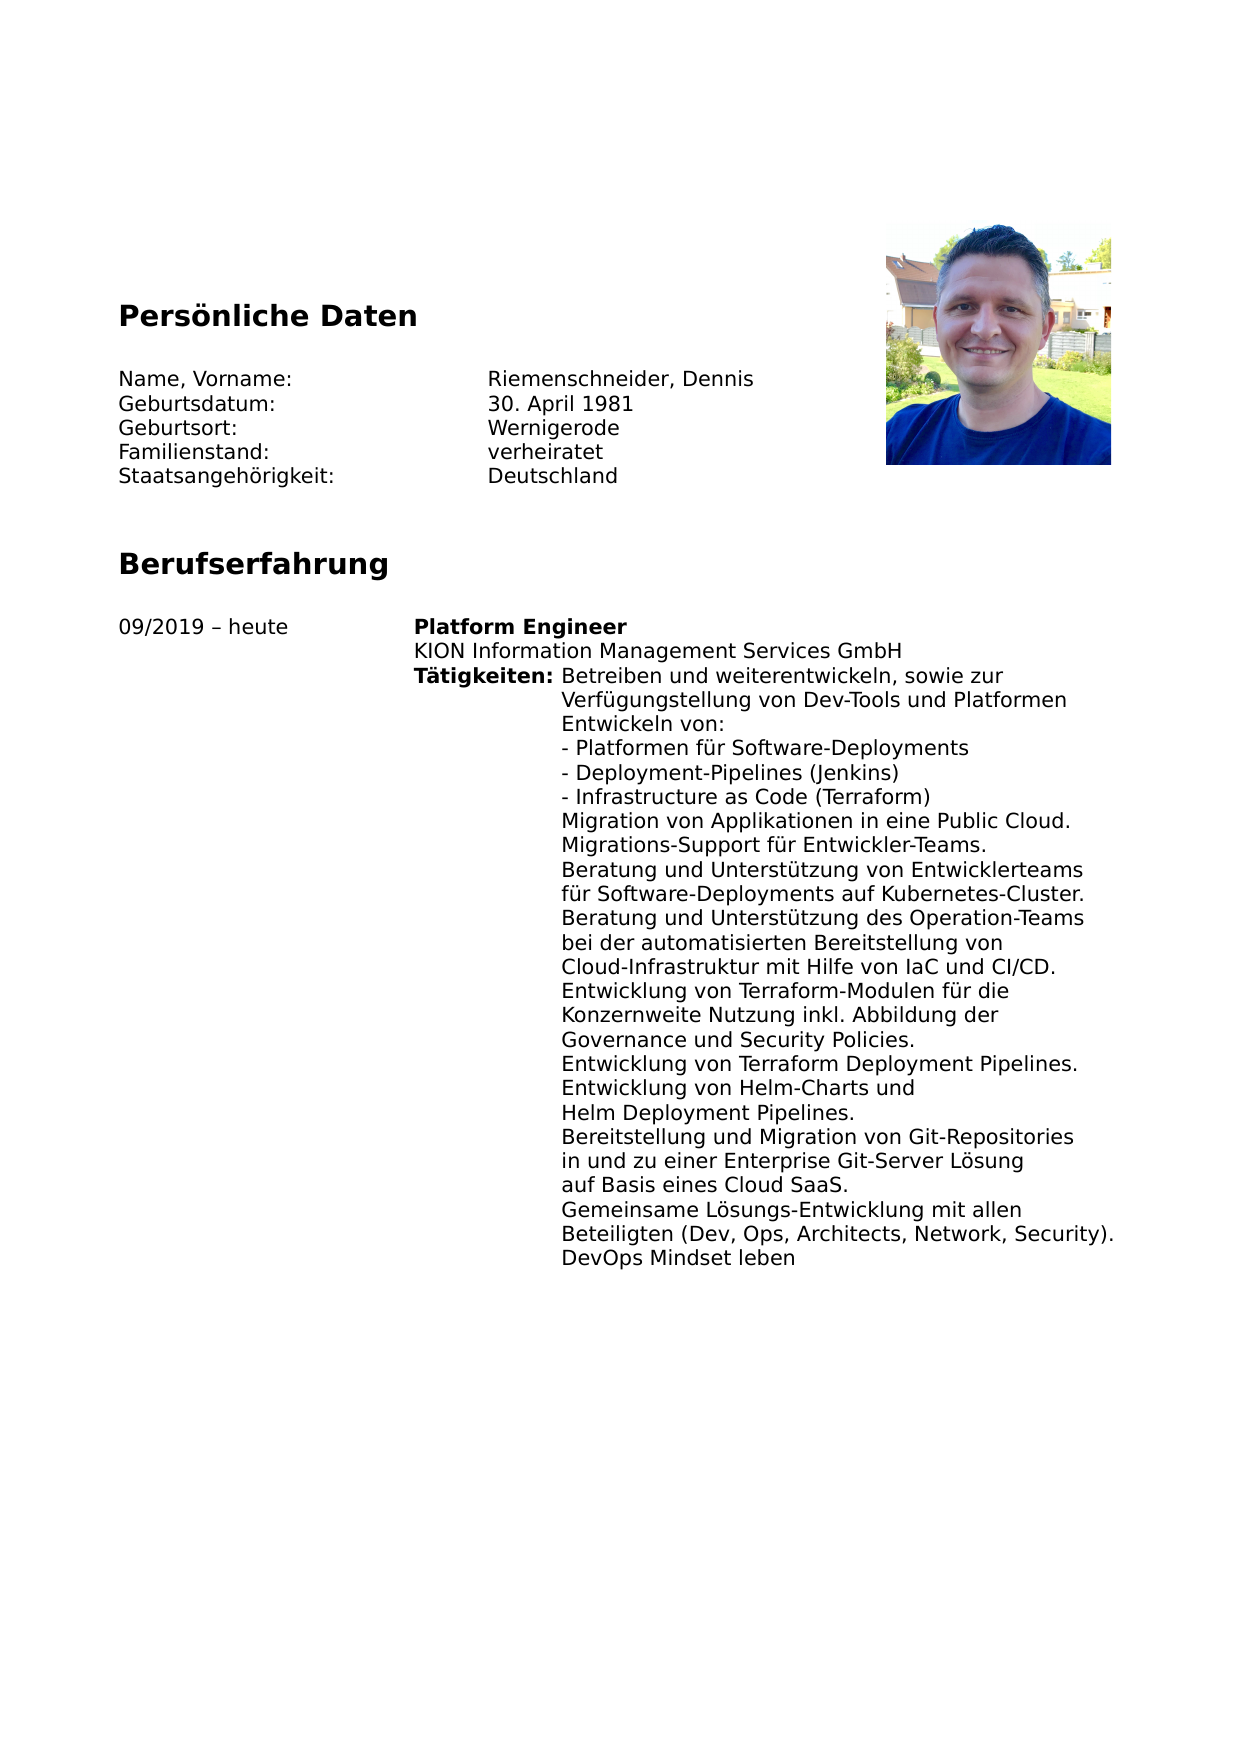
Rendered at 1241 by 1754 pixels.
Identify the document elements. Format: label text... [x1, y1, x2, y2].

picture [886, 220, 1112, 465]
text Entwicklung von Terraform Deployment Pipelines. [118, 1052, 1122, 1076]
text KION Information Management Services GmbH [118, 639, 1122, 664]
text Entwicklung von Helm-Charts und [118, 1076, 1122, 1101]
text auf Basis eines Cloud SaaS. Gemeinsame Lösungs-Entwicklung mit allen Beteiligten (Dev, Ops, Architects, Network, Security). DevOps Mindset leben [118, 1173, 1122, 1270]
text Bereitstellung und Migration von Git-Repositories [118, 1125, 1122, 1149]
text Helm Deployment Pipelines. [118, 1101, 1122, 1125]
text Geburtsort: Wernigerode [118, 416, 886, 440]
text Entwicklung von Terraform-Modulen für die [118, 979, 1122, 1003]
text Konzernweite Nutzung inkl. Abbildung der [118, 1003, 1122, 1028]
text Tätigkeiten: Betreiben und weiterentwickeln, sowie zur Verfügungstellung von Dev-Tools und Platformen Entwickeln von: - Platformen für Software-Deployments - Deployment-Pipelines (Jenkins) - Infrastructure as Code (Terraform) Migration von Applikationen in eine Public Cloud. Migrations-Support für Entwickler-Teams. Beratung und Unterstützung von Entwicklerteams für Software-Deployments auf Kubernetes-Cluster. Beratung und Unterstützung des Operation-Teams bei der automatisierten Bereitstellung von Cloud-Infrastruktur mit Hilfe von IaC und CI/CD. [118, 664, 1122, 979]
text Staatsangehörigkeit: Deutschland [118, 464, 1122, 489]
text Geburtsdatum: 30. April 1981 [118, 392, 886, 416]
text [1112, 299, 1122, 333]
text in und zu einer Enterprise Git-Server Lösung [118, 1149, 1122, 1173]
text Governance und Security Policies. [118, 1028, 1122, 1052]
text Berufserfahrung [118, 547, 1122, 581]
text Familienstand: verheiratet [118, 440, 886, 464]
text 09/2019 – heute Platform Engineer [118, 615, 1122, 639]
text Name, Vorname: Riemenschneider, Dennis [118, 367, 886, 392]
text Persönliche Daten [118, 299, 886, 333]
